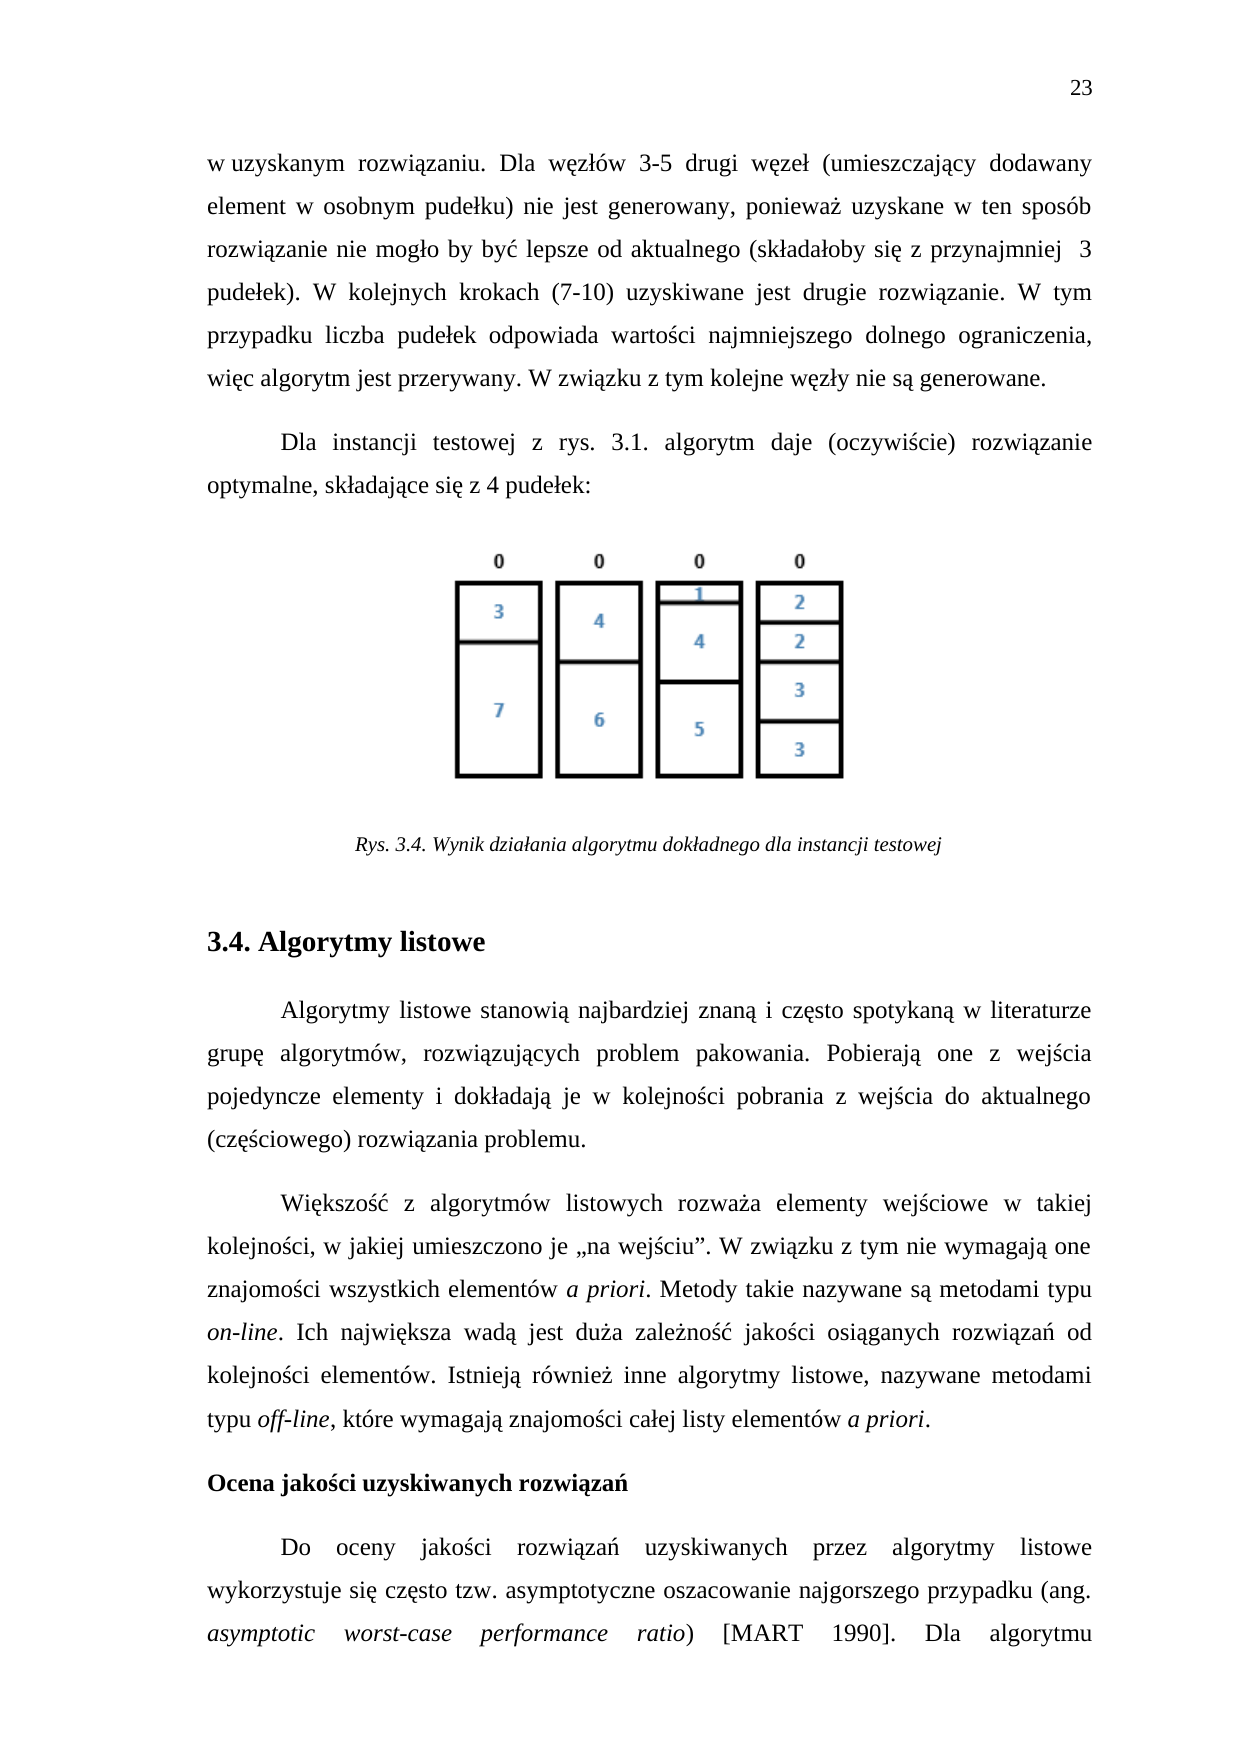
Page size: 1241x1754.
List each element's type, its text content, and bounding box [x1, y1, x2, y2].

text Algorytmy listowe stanowią najbardziej znaną i często spotykaną w literaturze grupę algorytmów, rozwiązujących problem pakowania. Pobierają one z wejścia pojedyncze elementy i dokładają je w kolejności pobrania z wejścia do aktualnego (częściowego) rozwiązania problemu. [207, 995, 1092, 1153]
text w uzyskanym rozwiązaniu. Dla węzłów 3-5 drugi węzeł (umieszczający dodawany element w osobnym pudełku) nie jest generowany, ponieważ uzyskane w ten sposób rozwiązanie nie mogło by być lepsze od aktualnego (składałoby się z przynajmniej 3 pudełek). W kolejnych krokach (7-10) uzyskiwane jest drugie rozwiązanie. W tym przypadku liczba pudełek odpowiada wartości najmniejszego dolnego ograniczenia, więc algorytm jest przerywany. W związku z tym kolejne węzły nie są generowane. [207, 148, 1092, 392]
text Ocena jakości uzyskiwanych rozwiązań [207, 1468, 1092, 1496]
text Rys. 3.4. Wynik działania algorytmu dokładnego dla instancji testowej [207, 832, 1092, 856]
text Dla instancji testowej z rys. 3.1. algorytm daje (oczywiście) rozwiązanie optymalne, składające się z 4 pudełek: [207, 427, 1092, 499]
text 3.4. Algorytmy listowe [207, 924, 1092, 957]
text Większość z algorytmów listowych rozważa elementy wejściowe w takiej kolejności, w jakiej umieszczono je „na wejściu”. W związku z tym nie wymagają one znajomości wszystkich elementów a priori. Metody takie nazywane są metodami typu on-line. Ich największa wadą jest duża zależność jakości osiąganych rozwiązań od kolejności elementów. Istnieją również inne algorytmy listowe, nazywane metodami typu off-line, które wymagają znajomości całej listy elementów a priori. [207, 1188, 1092, 1432]
text Do oceny jakości rozwiązań uzyskiwanych przez algorytmy listowe wykorzystuje się często tzw. asymptotyczne oszacowanie najgorszego przypadku (ang. asymptotic worst-case performance ratio) [MART 1990]. Dla algorytmu [207, 1532, 1092, 1647]
